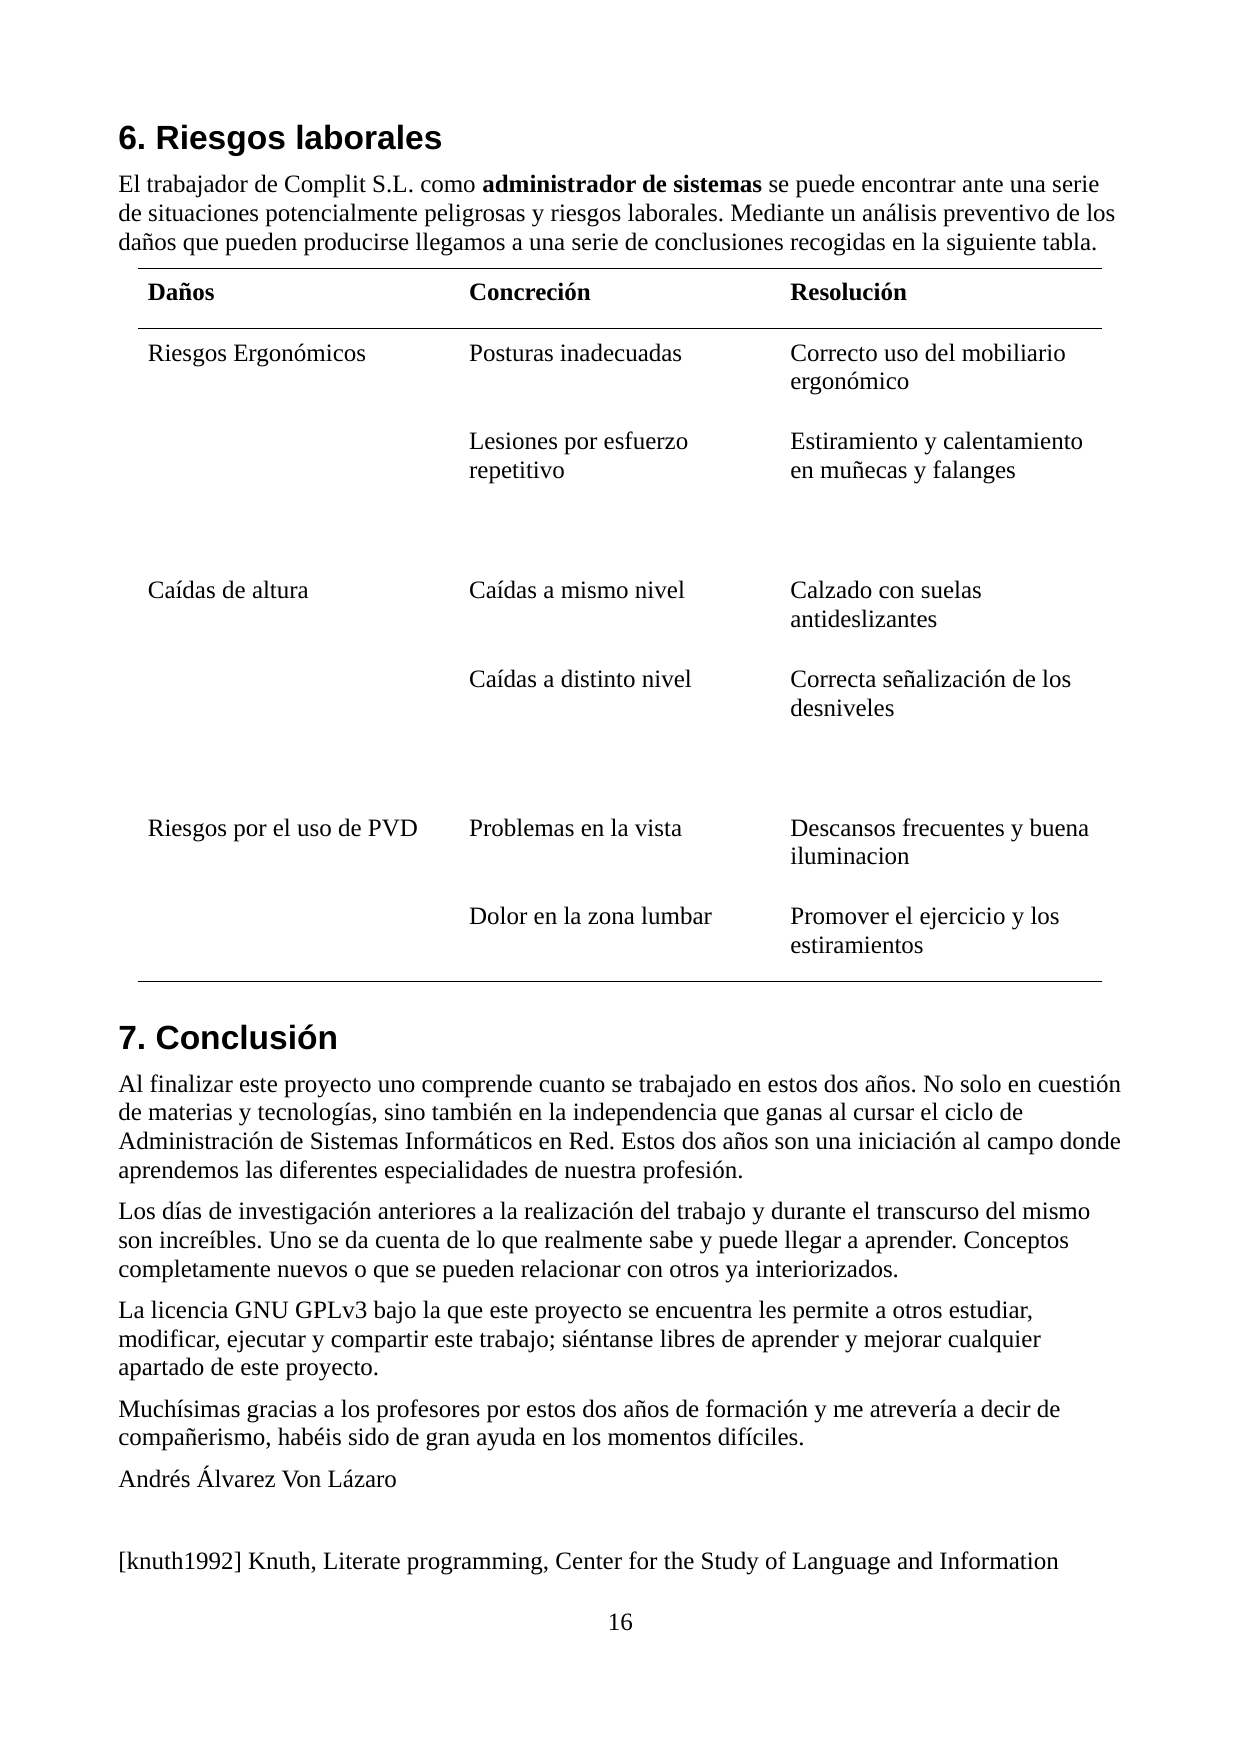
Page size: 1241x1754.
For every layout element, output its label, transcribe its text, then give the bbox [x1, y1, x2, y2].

table_cell Lesiones por esfuerzo repetitivo [460, 417, 781, 506]
table_header Resolución [781, 269, 1102, 328]
table_cell [138, 506, 459, 566]
table_cell [781, 506, 1102, 566]
text [knuth1992] Knuth, Literate programming, Center for the Study of Language and Information [118, 1546, 1122, 1575]
table_cell Caídas a mismo nivel [460, 566, 781, 654]
text Al finalizar este proyecto uno comprende cuanto se trabajado en estos dos años. No solo en cuestión de materias y tecnologías, sino también en la independencia que ganas al cursar el ciclo de Administración de Sistemas Informáticos en Red. Estos dos años son una iniciación al campo donde aprendemos las diferentes especialidades de nuestra profesión. [118, 1069, 1122, 1184]
table_cell [138, 655, 459, 743]
table_cell Estiramiento y calentamiento en muñecas y falanges [781, 417, 1102, 506]
table_header Daños [138, 269, 459, 328]
table_cell Dolor en la zona lumbar [460, 892, 781, 981]
table_cell Riesgos por el uso de PVD [138, 803, 459, 892]
text Muchísimas gracias a los profesores por estos dos años de formación y me atrevería a decir de compañerismo, habéis sido de gran ayuda en los momentos difíciles. [118, 1394, 1122, 1451]
table_cell Correcto uso del mobiliario ergonómico [781, 329, 1102, 417]
table_header Concreción [460, 269, 781, 328]
text Los días de investigación anteriores a la realización del trabajo y durante el transcurso del mismo son increíbles. Uno se da cuenta de lo que realmente sabe y puede llegar a aprender. Conceptos completamente nuevos o que se pueden relacionar con otros ya interiorizados. [118, 1196, 1122, 1282]
table_cell Calzado con suelas antideslizantes [781, 566, 1102, 654]
table_cell Descansos frecuentes y buena iluminacion [781, 803, 1102, 892]
subtitle Riesgos laborales [118, 118, 1122, 157]
table_cell [460, 506, 781, 566]
table_cell Promover el ejercicio y los estiramientos [781, 892, 1102, 981]
text Andrés Álvarez Von Lázaro [118, 1464, 1122, 1492]
table_cell [138, 417, 459, 506]
table_cell Caídas de altura [138, 566, 459, 654]
table_cell Correcta señalización de los desniveles [781, 655, 1102, 743]
table_cell Caídas a distinto nivel [460, 655, 781, 743]
table_cell Problemas en la vista [460, 803, 781, 892]
table_cell Posturas inadecuadas [460, 329, 781, 417]
table_cell [138, 743, 459, 803]
text La licencia GNU GPLv3 bajo la que este proyecto se encuentra les permite a otros estudiar, modificar, ejecutar y compartir este trabajo; siéntanse libres de aprender y mejorar cualquier apartado de este proyecto. [118, 1295, 1122, 1381]
table_cell Riesgos Ergonómicos [138, 329, 459, 417]
table_cell [460, 743, 781, 803]
text El trabajador de Complit S.L. como administrador de sistemas se puede encontrar ante una serie de situaciones potencialmente peligrosas y riesgos laborales. Mediante un análisis preventivo de los daños que pueden producirse llegamos a una serie de conclusiones recogidas en la siguiente tabla. [118, 169, 1122, 256]
subtitle Conclusión [118, 1018, 1122, 1056]
table_cell [781, 743, 1102, 803]
table_cell [138, 892, 459, 981]
